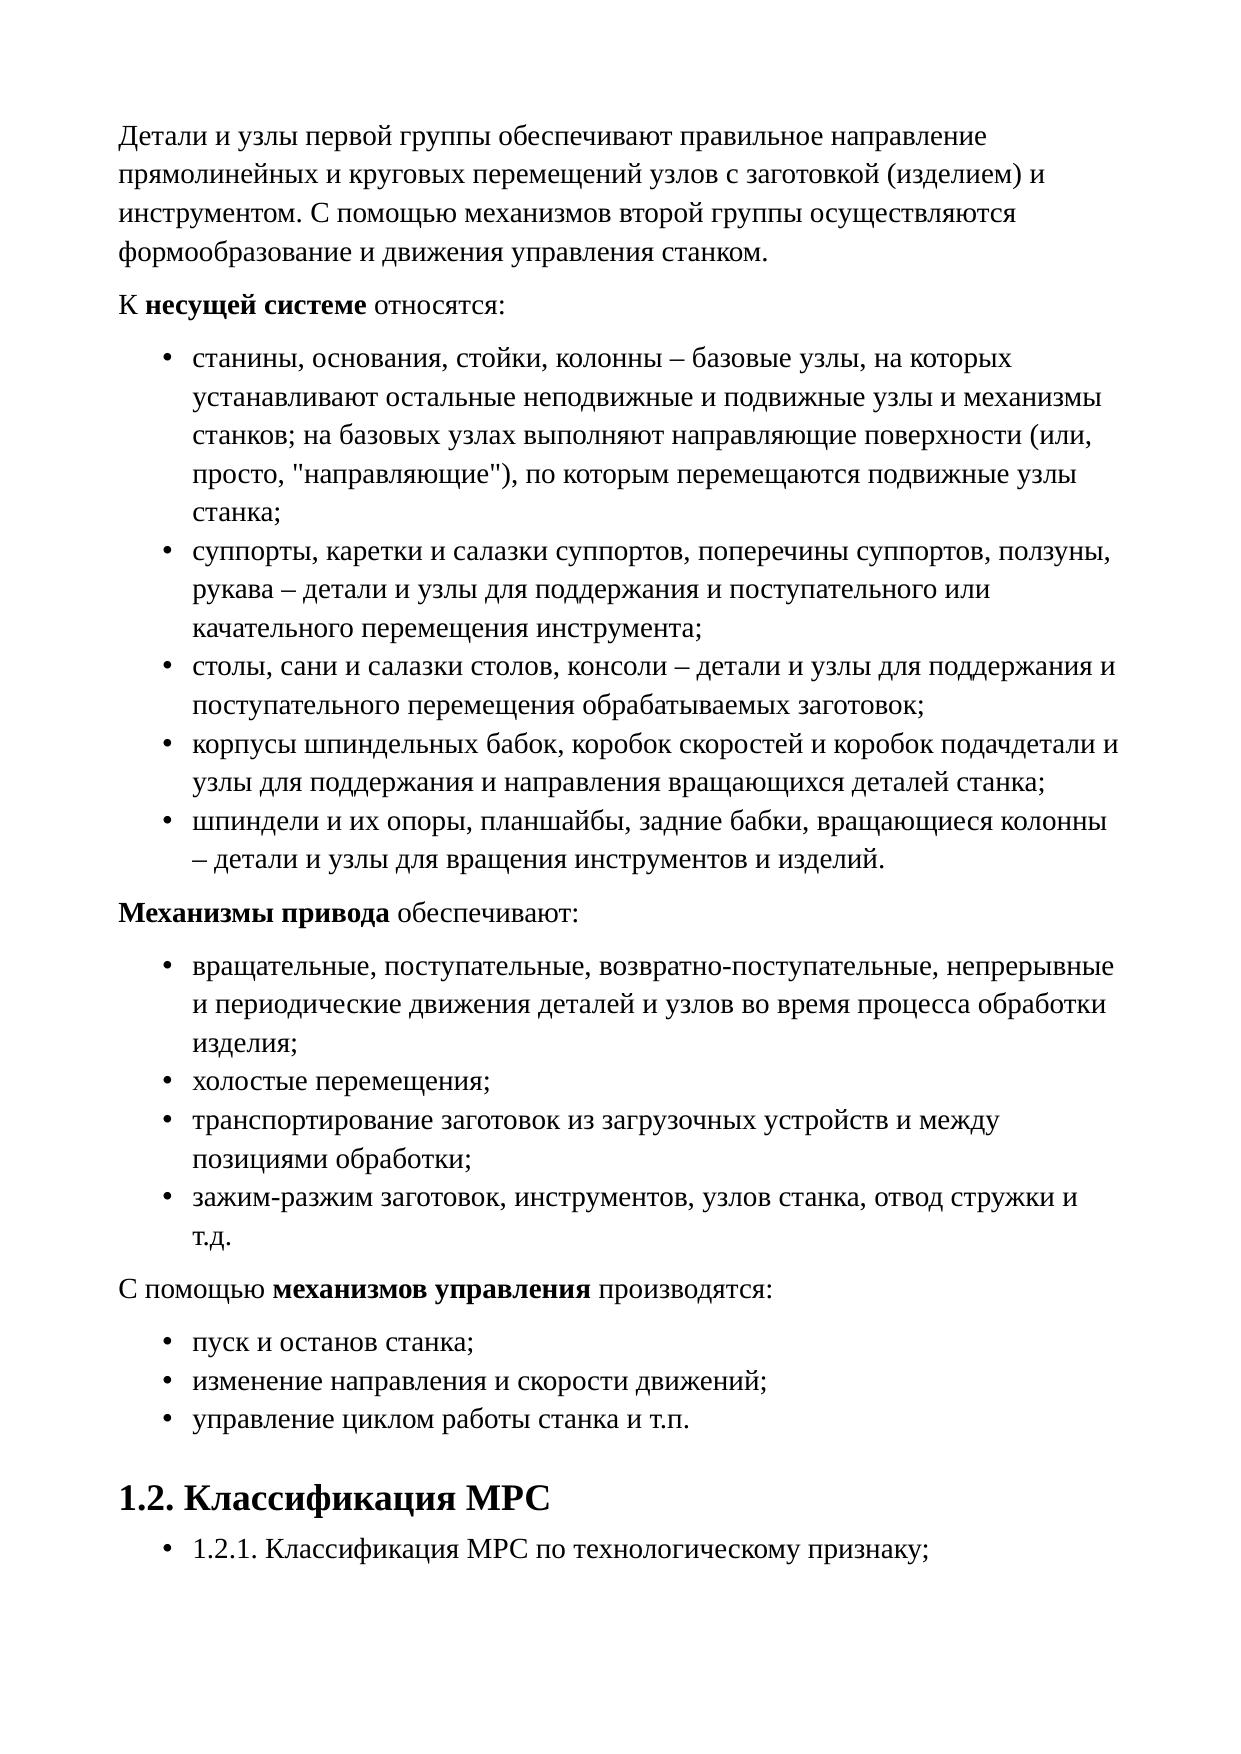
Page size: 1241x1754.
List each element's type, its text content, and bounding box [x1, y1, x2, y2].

text Механизмы привода обеспечивают: [118, 895, 1122, 928]
list 1.2.1. Классификация МРС по технологическому признаку; [162, 1531, 1122, 1565]
list суппорты, каретки и салазки суппортов, поперечины суппортов, ползуны, рукава – детали и узлы для поддержания и поступательного или качательного перемещения инструмента; [162, 533, 1122, 643]
list корпусы шпиндельных бабок, коробок скоростей и коробок подачдетали и узлы для поддержания и направления вращающихся деталей станка; [162, 726, 1122, 798]
list шпиндели и их опоры, планшайбы, задние бабки, вращающиеся колонны – детали и узлы для вращения инструментов и изделий. [162, 803, 1122, 875]
list транспортирование заготовок из загрузочных устройств и между позициями обработки; [162, 1102, 1122, 1174]
list изменение направления и скорости движений; [162, 1363, 1122, 1397]
list холостые перемещения; [162, 1063, 1122, 1097]
subtitle 1.2. Классификация МРС [118, 1476, 1122, 1519]
list пуск и останов станка; [162, 1324, 1122, 1358]
list зажим-разжим заготовок, инструментов, узлов станка, отвод стружки и т.д. [162, 1179, 1122, 1252]
text С помощью механизмов управления производятся: [118, 1271, 1122, 1305]
text К несущей системе относятся: [118, 287, 1122, 320]
list управление циклом работы станка и т.п. [162, 1402, 1122, 1435]
list столы, сани и салазки столов, консоли – детали и узлы для поддержания и поступательного перемещения обрабатываемых заготовок; [162, 648, 1122, 721]
text Детали и узлы первой группы обеспечивают правильное направление прямолинейных и круговых перемещений узлов с заготовкой (изделием) и инструментом. С помощью механизмов второй группы осуществляются формообразование и движения управления станком. [118, 118, 1122, 267]
list станины, основания, стойки, колонны – базовые узлы, на которых устанавливают остальные неподвижные и подвижные узлы и механизмы станков; на базовых узлах выполняют направляющие поверхности (или, просто, "направляющие"), по которым перемещаются подвижные узлы станка; [162, 340, 1122, 528]
list вращательные, поступательные, возвратно-поступательные, непрерывные и периодические движения деталей и узлов во время процесса обработки изделия; [162, 948, 1122, 1058]
